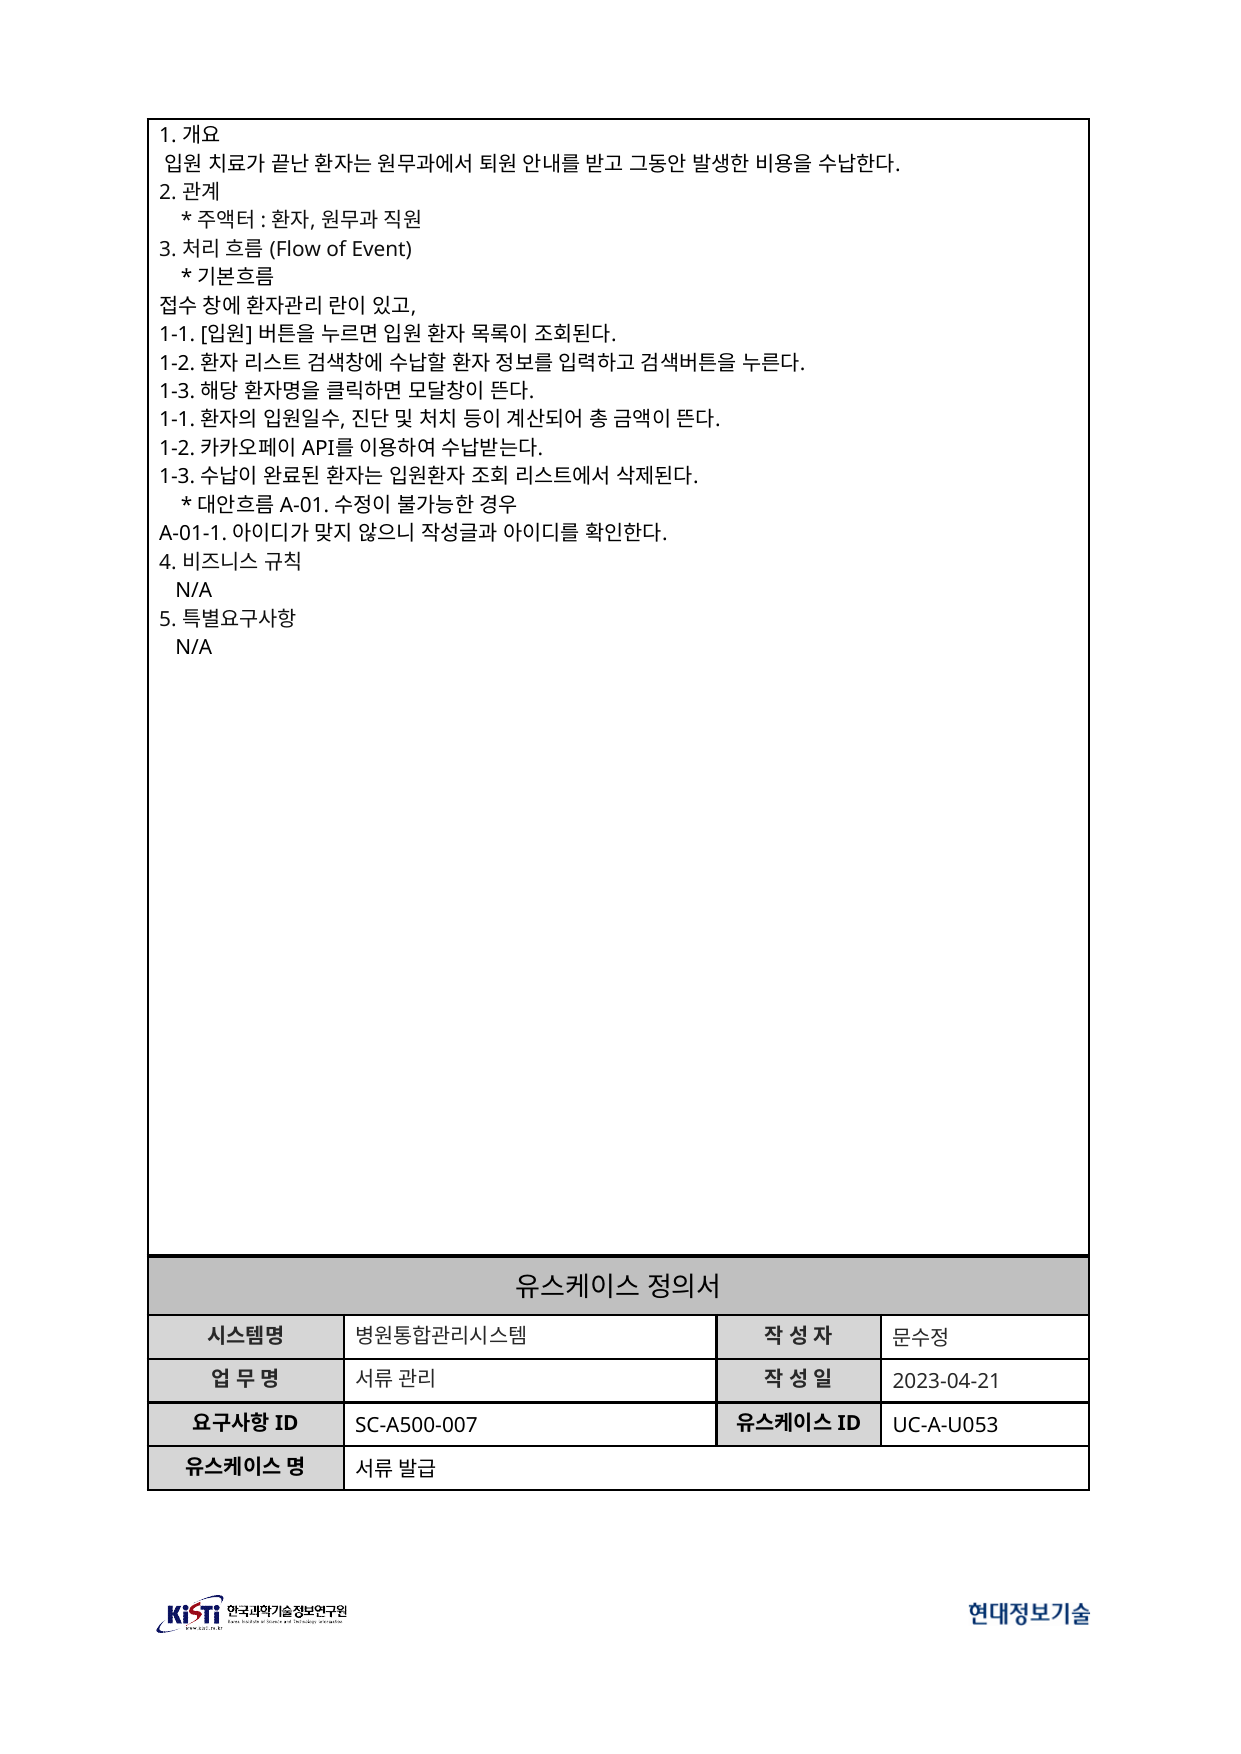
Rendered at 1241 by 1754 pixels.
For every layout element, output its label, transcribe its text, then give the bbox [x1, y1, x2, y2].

table_cell 2023-04-21 [882, 1360, 1088, 1401]
picture [156, 1595, 347, 1633]
table_cell UC-A-U053 [882, 1404, 1088, 1445]
picture [968, 1602, 1091, 1626]
table_header 유스케이스 정의서 [149, 1258, 1088, 1314]
table_cell 시스템명 [149, 1316, 343, 1358]
table_cell 1. 개요 입원 치료가 끝난 환자는 원무과에서 퇴원 안내를 받고 그동안 발생한 비용을 수납한다. 2. 관계 * 주액터 : 환자, 원무과 직원 3. 처리 흐름 (Flow of Event) * 기본흐름 접수 창에 환자관리 란이 있고, 1-1. [입원] 버튼을 누르면 입원 환자 목록이 조회된다. 1-2. 환자 리스트 검색창에 수납할 환자 정보를 입력하고 검색버튼을 누른다. 1-3. 해당 환자명을 클릭하면 모달창이 뜬다. 1-1. 환자의 입원일수, 진단 및 처치 등이 계산되어 총 금액이 뜬다. 1-2. 카카오페이 API를 이용하여 수납받는다. 1-3. 수납이 완료된 환자는 입원환자 조회 리스트에서 삭제된다. * 대안흐름 A-01. 수정이 불가능한 경우 A-01-1. 아이디가 맞지 않으니 작성글과 아이디를 확인한다. 4. 비즈니스 규칙 N/A 5. 특별요구사항 N/A [149, 120, 1088, 1253]
table_cell 서류 관리 [345, 1360, 715, 1401]
table_cell 병원통합관리시스템 [345, 1316, 715, 1358]
table_cell 작 성 일 [718, 1360, 880, 1401]
table_cell 유스케이스 명 [149, 1447, 343, 1489]
table_cell 요구사항 ID [149, 1404, 343, 1445]
table_cell SC-A500-007 [345, 1404, 715, 1445]
table_cell 문수정 [882, 1316, 1088, 1358]
table_cell 서류 발급 [345, 1447, 1088, 1489]
table_cell 작 성 자 [718, 1316, 880, 1358]
table_cell 유스케이스 ID [718, 1404, 880, 1445]
table_cell 업 무 명 [149, 1360, 343, 1401]
